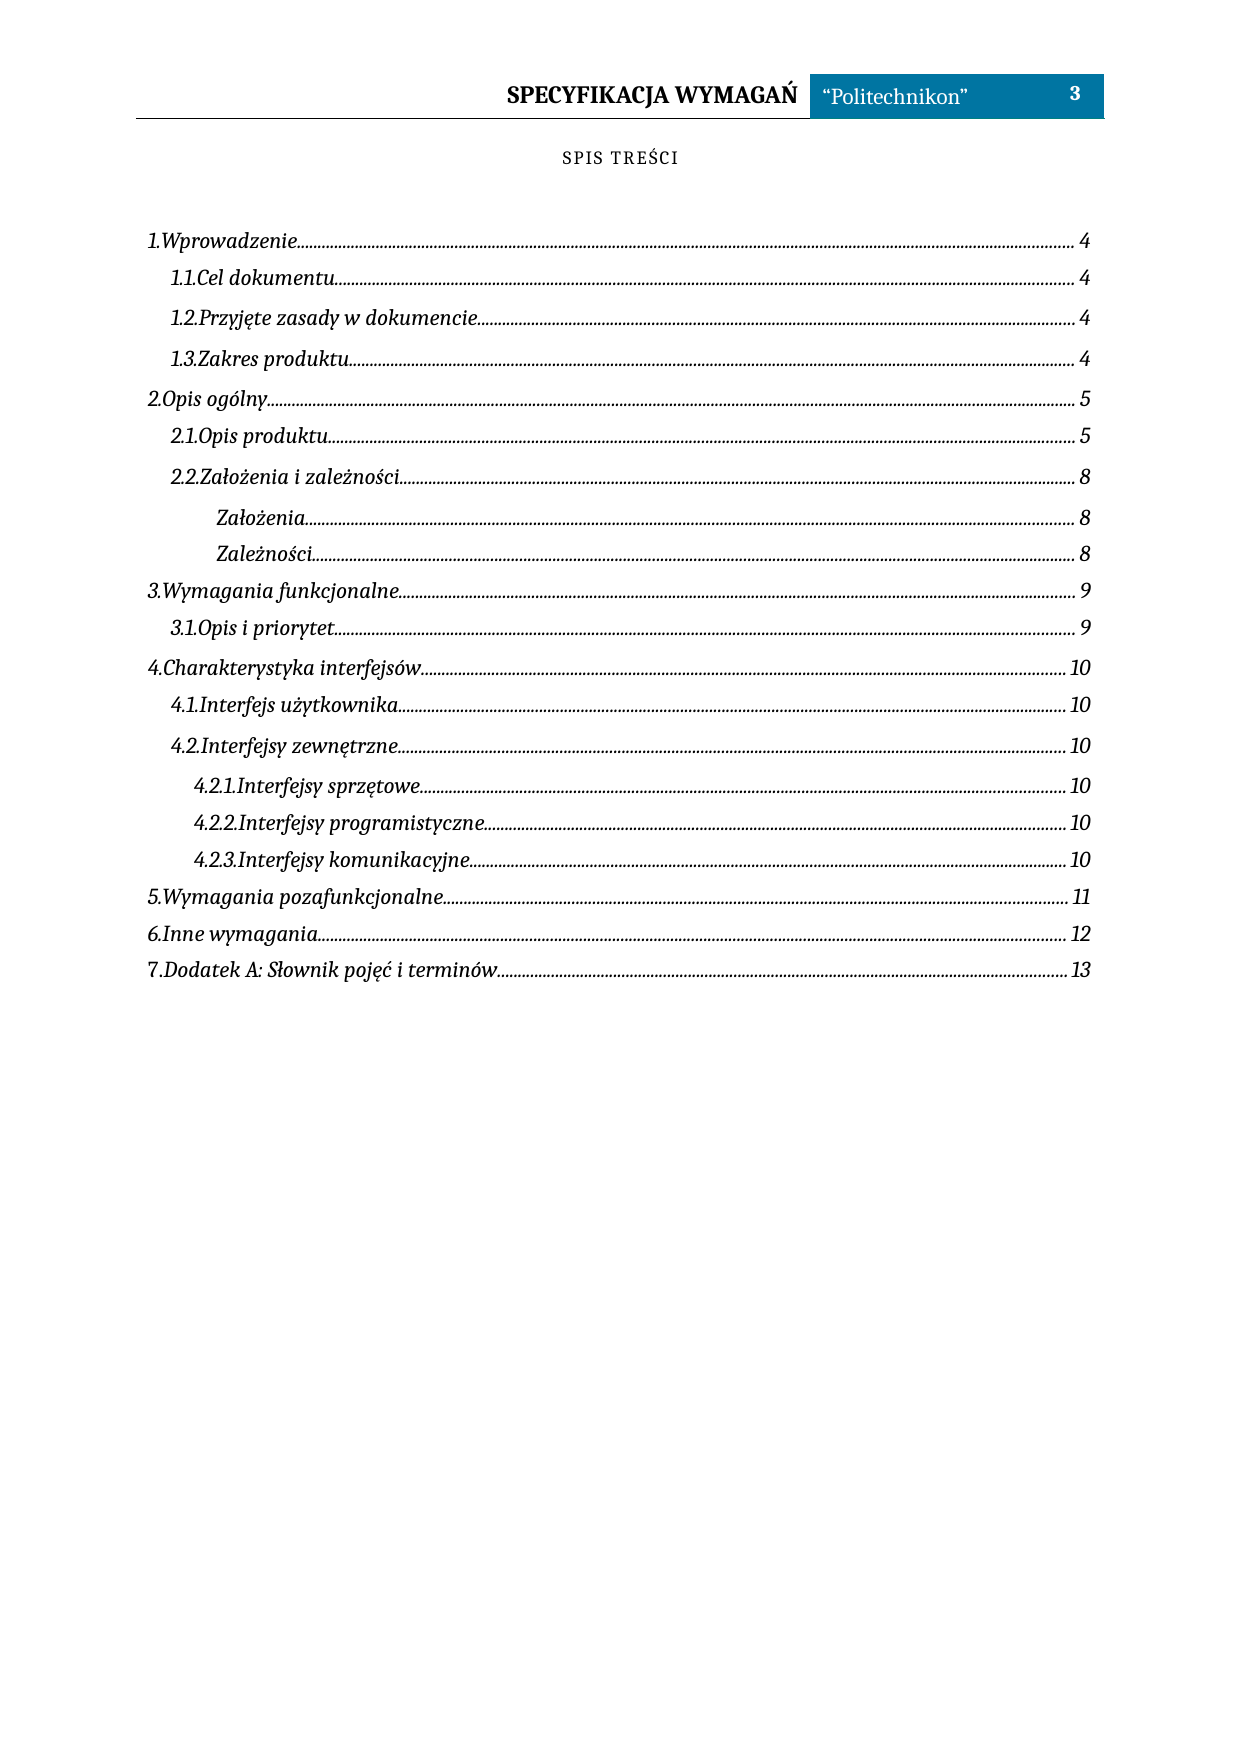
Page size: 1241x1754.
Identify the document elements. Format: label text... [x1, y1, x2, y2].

text 4.Charakterystyka interfejsów 10 [148, 655, 1092, 682]
text 1.3.Zakres produktu 4 [171, 346, 1092, 372]
text 4.2.2.Interfejsy programistyczne 10 [193, 810, 1092, 836]
text 4.1.Interfejs użytkownika 10 [171, 692, 1092, 718]
text 2.Opis ogólny 5 [148, 386, 1092, 413]
text 1.1.Cel dokumentu 4 [171, 264, 1092, 291]
text Spis treści [148, 148, 1092, 169]
text Założenia 8 [216, 504, 1092, 531]
text 2.1.Opis produktu 5 [171, 423, 1092, 449]
text 1.Wprowadzenie 4 [148, 228, 1092, 254]
text 2.2.Założenia i zależności 8 [171, 464, 1092, 490]
text 4.2.Interfejsy zewnętrzne 10 [171, 733, 1092, 759]
text 6.Inne wymagania 12 [148, 920, 1092, 947]
text Zależności 8 [216, 541, 1092, 567]
text 4.2.1.Interfejsy sprzętowe 10 [193, 773, 1092, 799]
text 4.2.3.Interfejsy komunikacyjne 10 [193, 847, 1092, 873]
text 1.2.Przyjęte zasady w dokumencie 4 [171, 305, 1092, 331]
text 3.Wymagania funkcjonalne 9 [148, 578, 1092, 604]
text 7.Dodatek A: Słownik pojęć i terminów 13 [148, 957, 1092, 983]
text 5.Wymagania pozafunkcjonalne 11 [148, 883, 1092, 910]
text 3.1.Opis i priorytet 9 [171, 614, 1092, 641]
